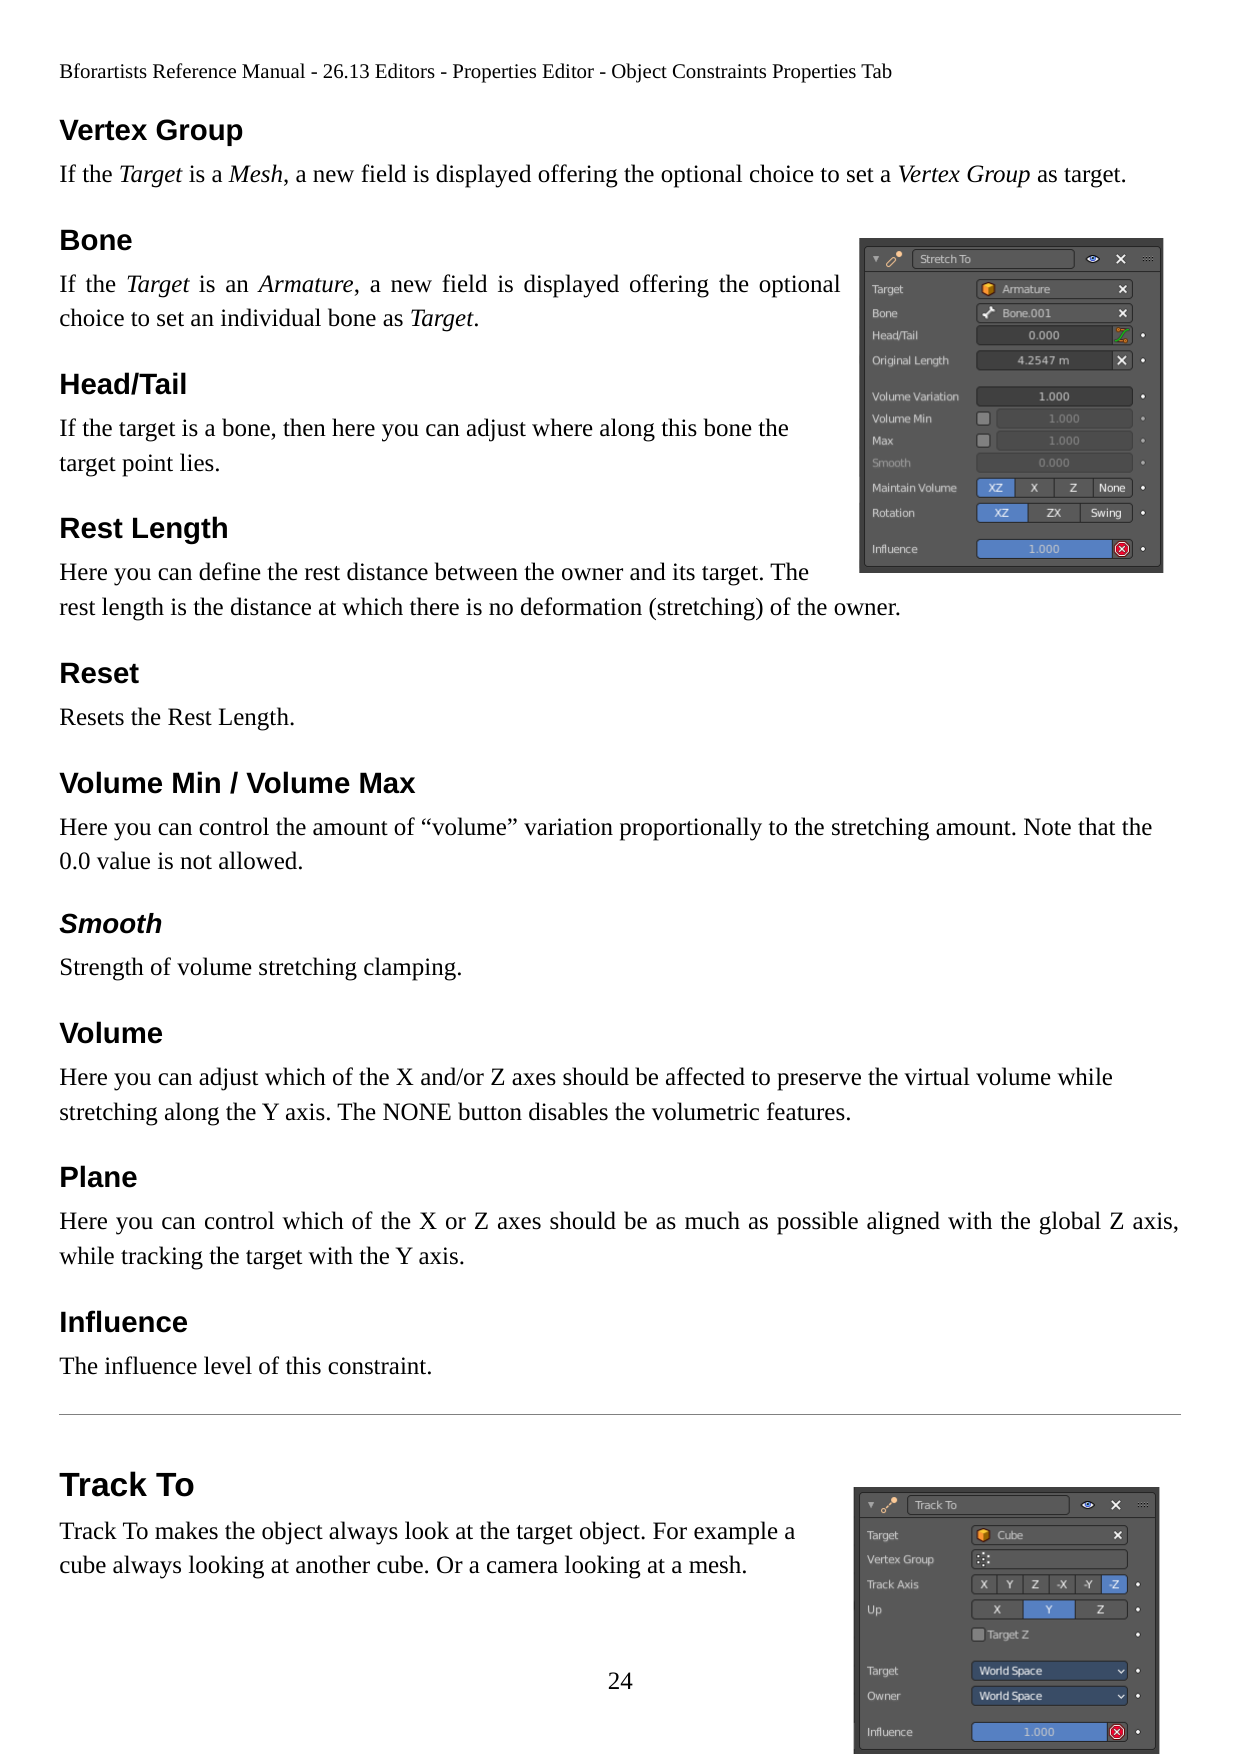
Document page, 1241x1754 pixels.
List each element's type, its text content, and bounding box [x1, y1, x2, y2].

picture [859, 238, 1164, 573]
subtitle [1164, 511, 1181, 545]
subtitle Reset [59, 656, 1181, 689]
subtitle Plane [59, 1160, 1181, 1194]
text Here you can adjust which of the X and/or Z axes should be affected to preserve the virtual volume while stretching along the Y axis. The NONE button disables the volumetric features. [59, 1062, 1181, 1125]
subtitle Rest Length [59, 511, 859, 545]
text The influence level of this constraint. [59, 1351, 1181, 1379]
subtitle [1164, 367, 1181, 401]
subtitle Head/Tail [59, 367, 859, 401]
text Here you can define the rest distance between the owner and its target. The rest length is the distance at which there is no deformation (stretching) of the owner. [59, 557, 1181, 621]
text Strength of volume stretching clamping. [59, 952, 1181, 981]
subtitle Volume [59, 1016, 1181, 1049]
text Here you can control the amount of “volume” variation proportionally to the stretching amount. Note that the 0.0 value is not allowed. [59, 812, 1181, 875]
subtitle Smooth [59, 908, 1181, 940]
text Track To makes the object always look at the target object. For example a cube always looking at another cube. Or a camera looking at a mesh. [59, 1516, 853, 1579]
picture [853, 1487, 1160, 1754]
text If the Target is a Mesh, a new field is displayed offering the optional choice to set a Vertex Group as target. [59, 159, 1181, 188]
text If the target is a bone, then here you can adjust where along this bone the target point lies. [59, 413, 859, 476]
subtitle Volume Min / Volume Max [59, 766, 1181, 799]
subtitle Influence [59, 1304, 1181, 1338]
text Here you can control which of the X or Z axes should be as much as possible aligned with the global Z axis, while tracking the target with the Y axis. [59, 1206, 1181, 1270]
text If the Target is an Armature, a new field is displayed offering the optional choice to set an individual bone as Target. [59, 269, 859, 332]
subtitle Vertex Group [59, 113, 1181, 146]
text Resets the Rest Length. [59, 702, 1181, 731]
subtitle Track To [59, 1465, 1181, 1503]
subtitle Bone [59, 222, 1181, 256]
